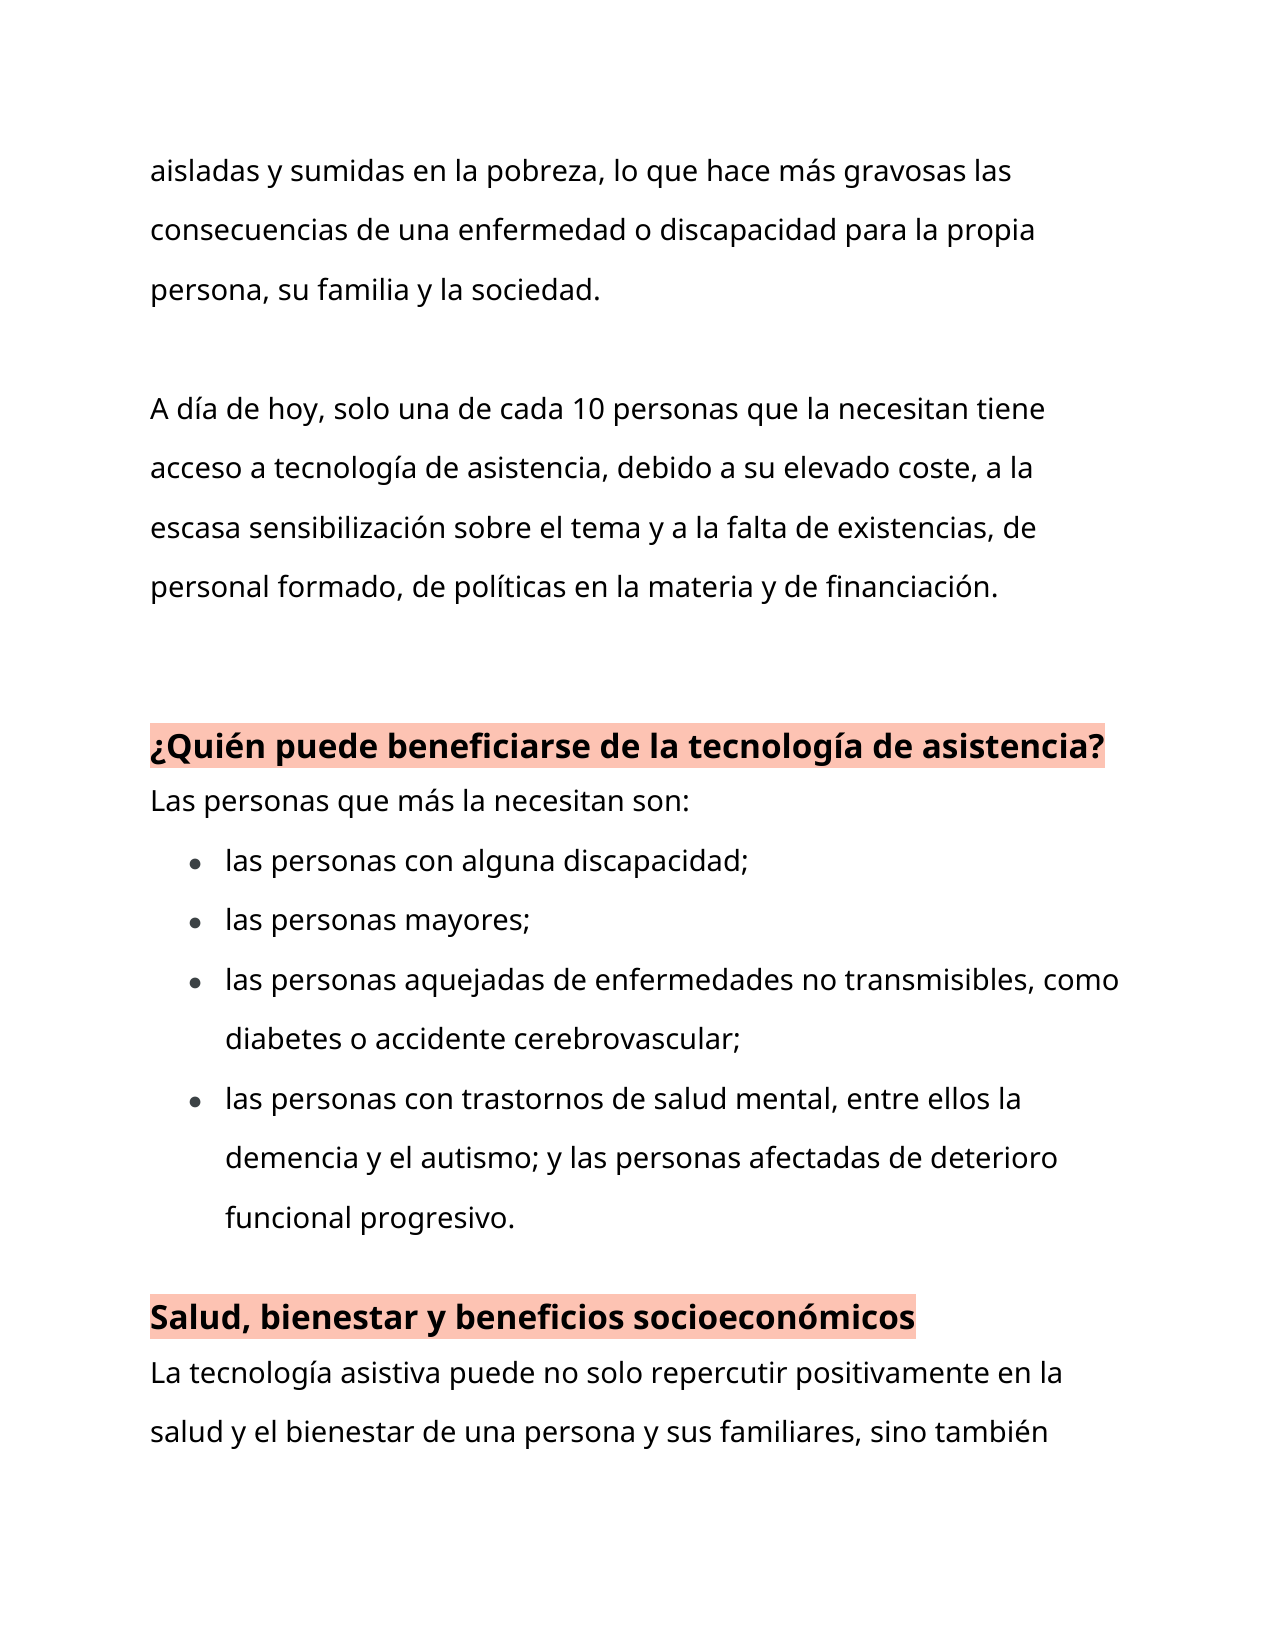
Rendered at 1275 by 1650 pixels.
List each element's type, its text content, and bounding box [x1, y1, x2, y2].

text Las personas que más la necesitan son: [150, 781, 1125, 820]
text La tecnología asistiva puede no solo repercutir positivamente en la salud y el bienestar de una persona y sus familiares, sino también [150, 1352, 1125, 1451]
text A día de hoy, solo una de cada 10 personas que la necesitan tiene acceso a tecnología de asistencia, debido a su elevado coste, a la escasa sensibilización sobre el tema y a la falta de existencias, de personal formado, de políticas en la materia y de financiación. [150, 388, 1125, 606]
list las personas mayores; [187, 900, 1125, 939]
text aisladas y sumidas en la pobreza, lo que hace más gravosas las consecuencias de una enfermedad o discapacidad para la propia persona, su familia y la sociedad. [150, 150, 1125, 309]
list las personas con alguna discapacidad; [187, 840, 1125, 880]
subtitle Salud, bienestar y beneficios socioeconómicos [916, 1294, 1125, 1339]
list las personas con trastornos de salud mental, entre ellos la demencia y el autismo; y las personas afectadas de deterioro funcional progresivo. [187, 1078, 1125, 1237]
list las personas aquejadas de enfermedades no transmisibles, como diabetes o accidente cerebrovascular; [187, 959, 1125, 1058]
